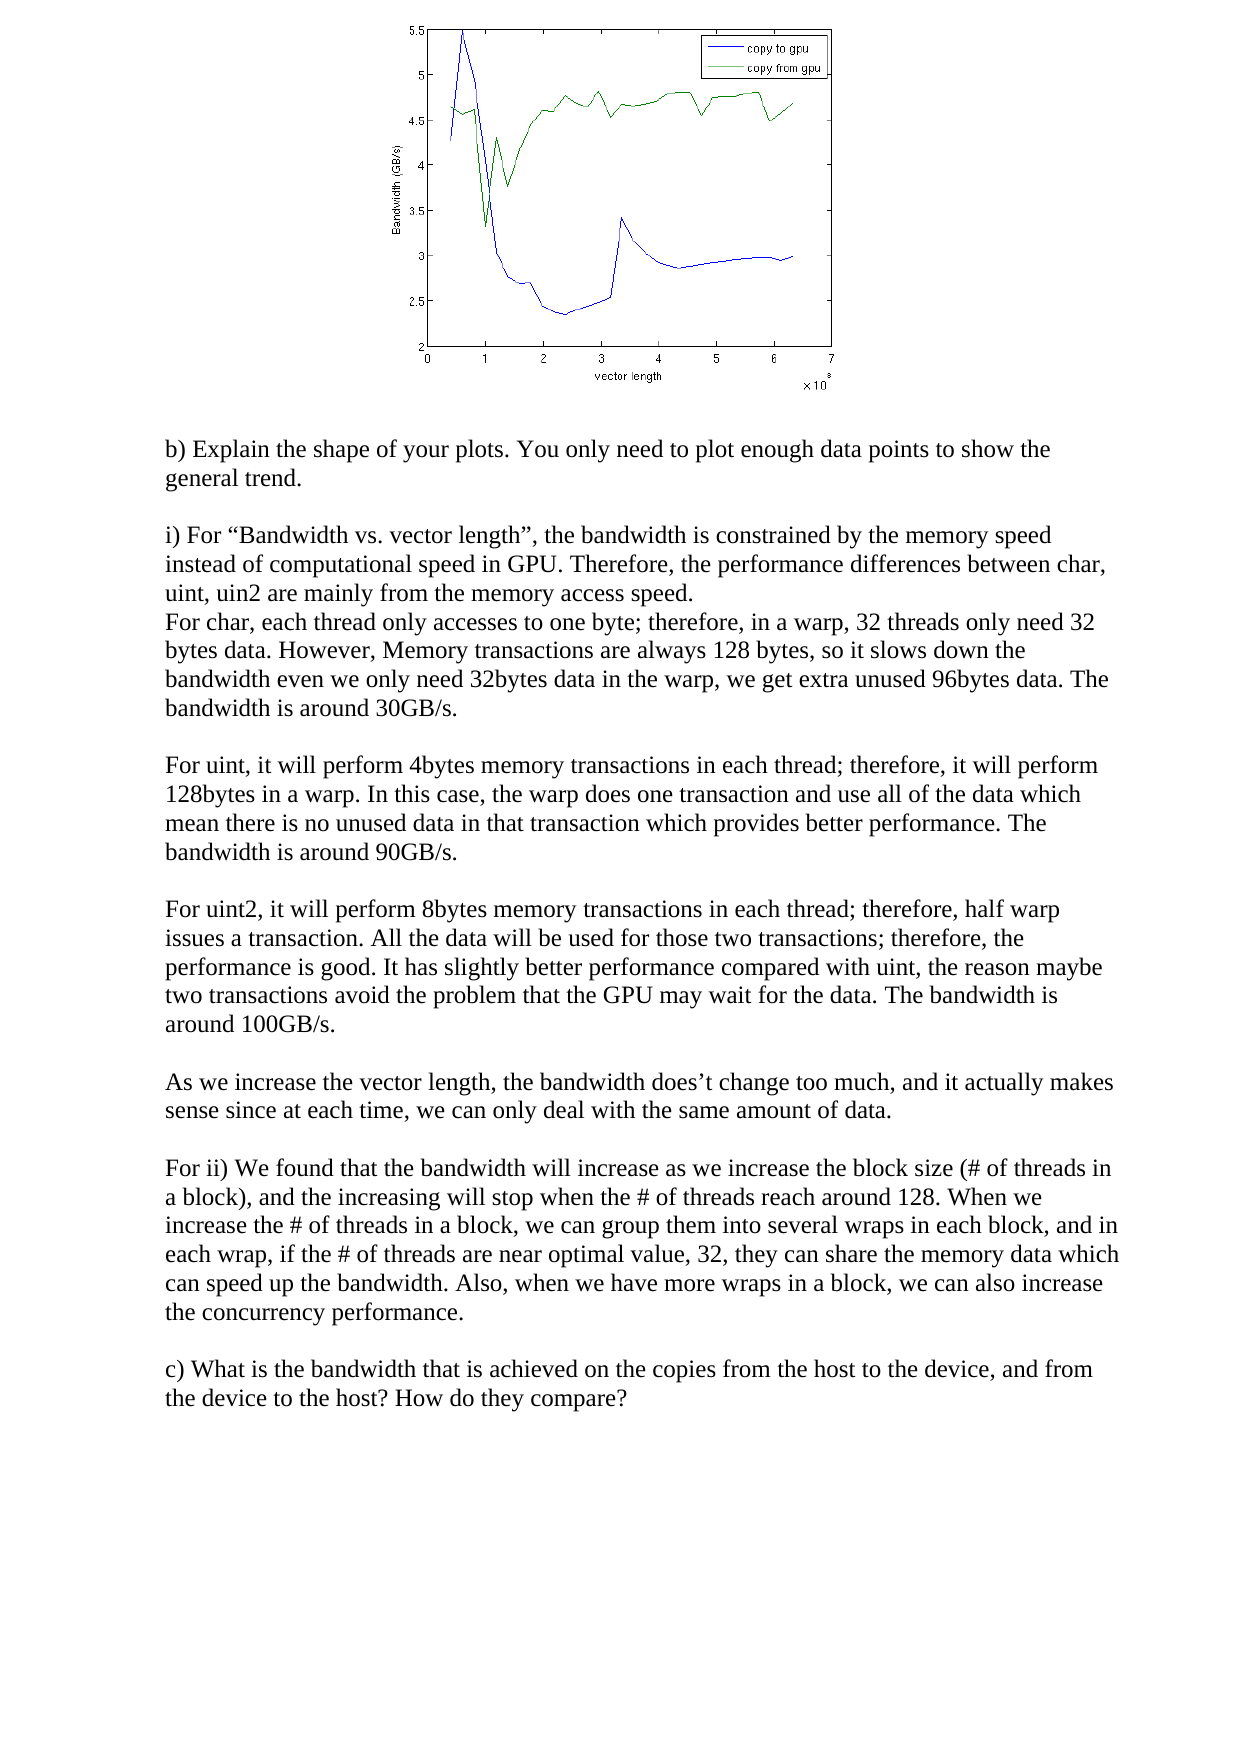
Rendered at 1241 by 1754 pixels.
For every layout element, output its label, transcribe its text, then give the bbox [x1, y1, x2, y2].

text As we increase the vector length, the bandwidth does’t change too much, and it actually makes sense since at each time, we can only deal with the same amount of data. [165, 1067, 1122, 1124]
text For char, each thread only accesses to one byte; therefore, in a warp, 32 threads only need 32 bytes data. However, Memory transactions are always 128 bytes, so it slows down the bandwidth even we only need 32bytes data in the warp, we get extra unused 96bytes data. The bandwidth is around 30GB/s. [165, 607, 1122, 722]
text b) Explain the shape of your plots. You only need to plot enough data points to show the general trend. [165, 434, 1122, 492]
text c) What is the bandwidth that is achieved on the copies from the host to the device, and from the device to the host? How do they compare? [165, 1354, 1122, 1469]
text i) For “Bandwidth vs. vector length”, the bandwidth is constrained by the memory speed instead of computational speed in GPU. Therefore, the performance differences between char, uint, uin2 are mainly from the memory access speed. [165, 521, 1122, 607]
text For uint2, it will perform 8bytes memory transactions in each thread; therefore, half warp issues a transaction. All the data will be used for those two transactions; therefore, the performance is good. It has slightly better performance compared with uint, the reason maybe two transactions avoid the problem that the GPU may wait for the data. The bandwidth is around 100GB/s. [165, 894, 1122, 1038]
text For ii) We found that the bandwidth will increase as we increase the block size (# of threads in a block), and the increasing will stop when the # of threads reach around 128. When we increase the # of threads in a block, we can group them into several wraps in each block, and in each wrap, if the # of threads are near optimal value, 32, they can share the memory data which can speed up the bandwidth. Also, when we have more wraps in a block, we can also increase the concurrency performance. [165, 1153, 1122, 1326]
text For uint, it will perform 4bytes memory transactions in each thread; therefore, it will perform 128bytes in a warp. In this case, the warp does one transaction and use all of the data which mean there is no unused data in that transaction which provides better performance. The bandwidth is around 90GB/s. [165, 751, 1122, 866]
